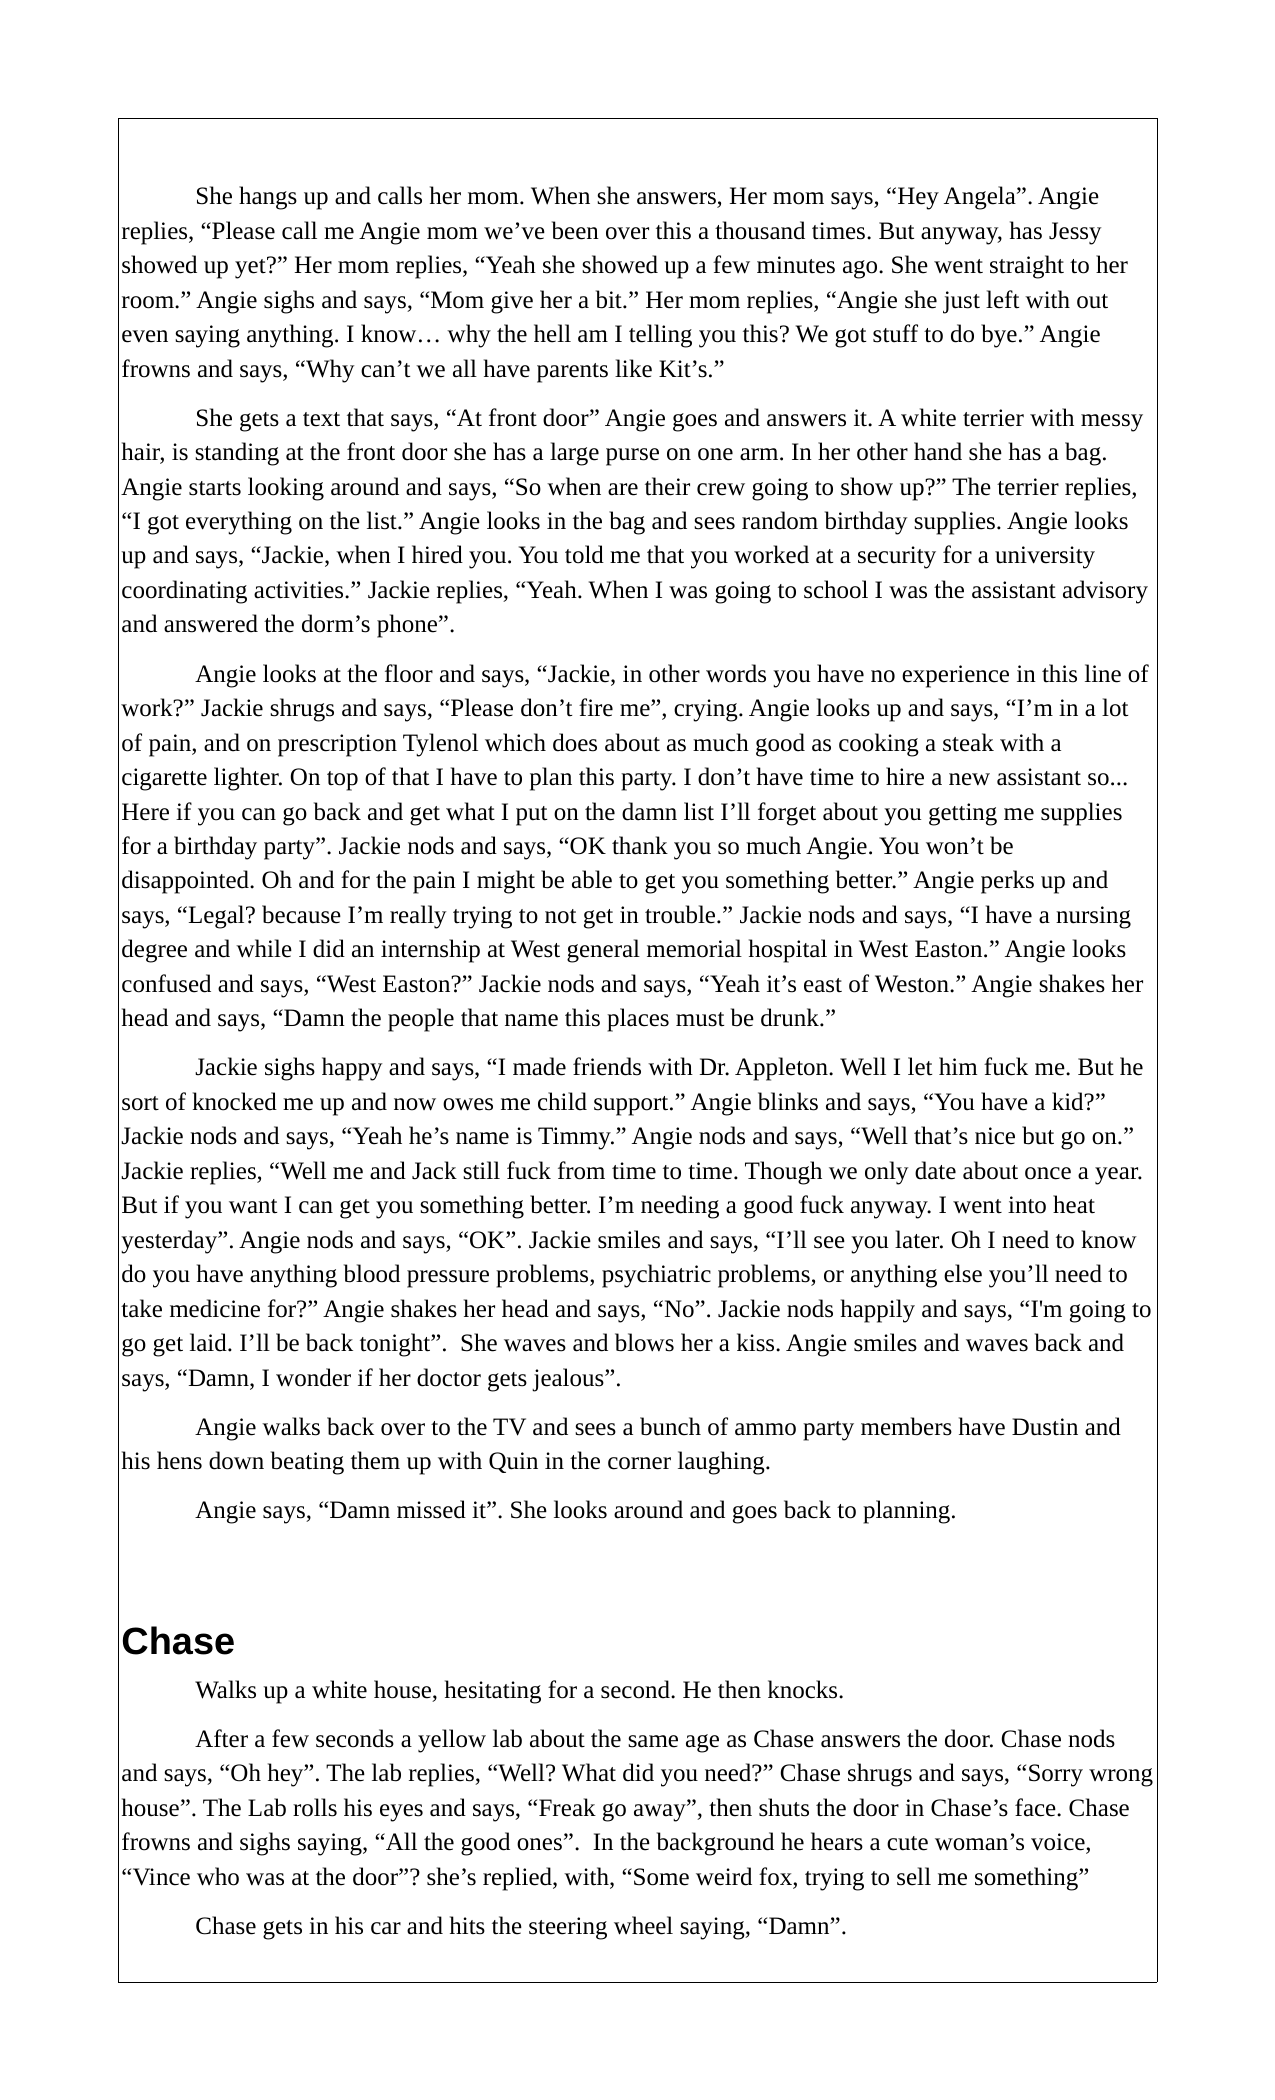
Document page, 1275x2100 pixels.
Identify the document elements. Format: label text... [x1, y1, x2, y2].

text Walks up a white house, hesitating for a second. He then knocks. [121, 1675, 1154, 1703]
text She gets a text that says, “At front door” Angie goes and answers it. A white terrier with messy hair, is standing at the front door she has a large purse on one arm. In her other hand she has a bag. Angie starts looking around and says, “So when are their crew going to show up?” The terrier replies, “I got everything on the list.” Angie looks in the bag and sees random birthday supplies. Angie looks up and says, “Jackie, when I hired you. You told me that you worked at a security for a university coordinating activities.” Jackie replies, “Yeah. When I was going to school I was the assistant advisory and answered the dorm’s phone”. [121, 403, 1154, 638]
text Angie walks back over to the TV and sees a bunch of ammo party members have Dustin and his hens down beating them up with Quin in the corner laughing. [121, 1412, 1154, 1475]
subtitle Chase [121, 1618, 1154, 1662]
text Angie says, “Damn missed it”. She looks around and goes back to planning. [121, 1495, 1154, 1524]
text Jackie sighs happy and says, “I made friends with Dr. Appleton. Well I let him fuck me. But he sort of knocked me up and now owes me child support.” Angie blinks and says, “You have a kid?” Jackie nods and says, “Yeah he’s name is Timmy.” Angie nods and says, “Well that’s nice but go on.” Jackie replies, “Well me and Jack still fuck from time to time. Though we only date about once a year. But if you want I can get you something better. I’m needing a good fuck anyway. I went into heat yesterday”. Angie nods and says, “OK”. Jackie smiles and says, “I’ll see you later. Oh I need to know do you have anything blood pressure problems, psychiatric problems, or anything else you’ll need to take medicine for?” Angie shakes her head and says, “No”. Jackie nods happily and says, “I'm going to go get laid. I’ll be back tonight”. She waves and blows her a kiss. Angie smiles and waves back and says, “Damn, I wonder if her doctor gets jealous”. [121, 1052, 1154, 1392]
text Angie looks at the floor and says, “Jackie, in other words you have no experience in this line of work?” Jackie shrugs and says, “Please don’t fire me”, crying. Angie looks up and says, “I’m in a lot of pain, and on prescription Tylenol which does about as much good as cooking a steak with a cigarette lighter. On top of that I have to plan this party. I don’t have time to hire a new assistant so... Here if you can go back and get what I put on the damn list I’ll forget about you getting me supplies for a birthday party”. Jackie nods and says, “OK thank you so much Angie. You won’t be disappointed. Oh and for the pain I might be able to get you something better.” Angie perks up and says, “Legal? because I’m really trying to not get in trouble.” Jackie nods and says, “I have a nursing degree and while I did an internship at West general memorial hospital in West Easton.” Angie looks confused and says, “West Easton?” Jackie nods and says, “Yeah it’s east of Weston.” Angie shakes her head and says, “Damn the people that name this places must be drunk.” [121, 659, 1154, 1032]
text After a few seconds a yellow lab about the same age as Chase answers the door. Chase nods and says, “Oh hey”. The lab replies, “Well? What did you need?” Chase shrugs and says, “Sorry wrong house”. The Lab rolls his eyes and says, “Freak go away”, then shuts the door in Chase’s face. Chase frowns and sighs saying, “All the good ones”. In the background he hears a cute woman’s voice, “Vince who was at the door”? she’s replied, with, “Some weird fox, trying to sell me something” [121, 1724, 1154, 1890]
text She hangs up and calls her mom. When she answers, Her mom says, “Hey Angela”. Angie replies, “Please call me Angie mom we’ve been over this a thousand times. But anyway, has Jessy showed up yet?” Her mom replies, “Yeah she showed up a few minutes ago. She went straight to her room.” Angie sighs and says, “Mom give her a bit.” Her mom replies, “Angie she just left with out even saying anything. I know… why the hell am I telling you this? We got stuff to do bye.” Angie frowns and says, “Why can’t we all have parents like Kit’s.” [121, 181, 1154, 382]
text Chase gets in his car and hits the steering wheel saying, “Damn”. [121, 1911, 1154, 1939]
